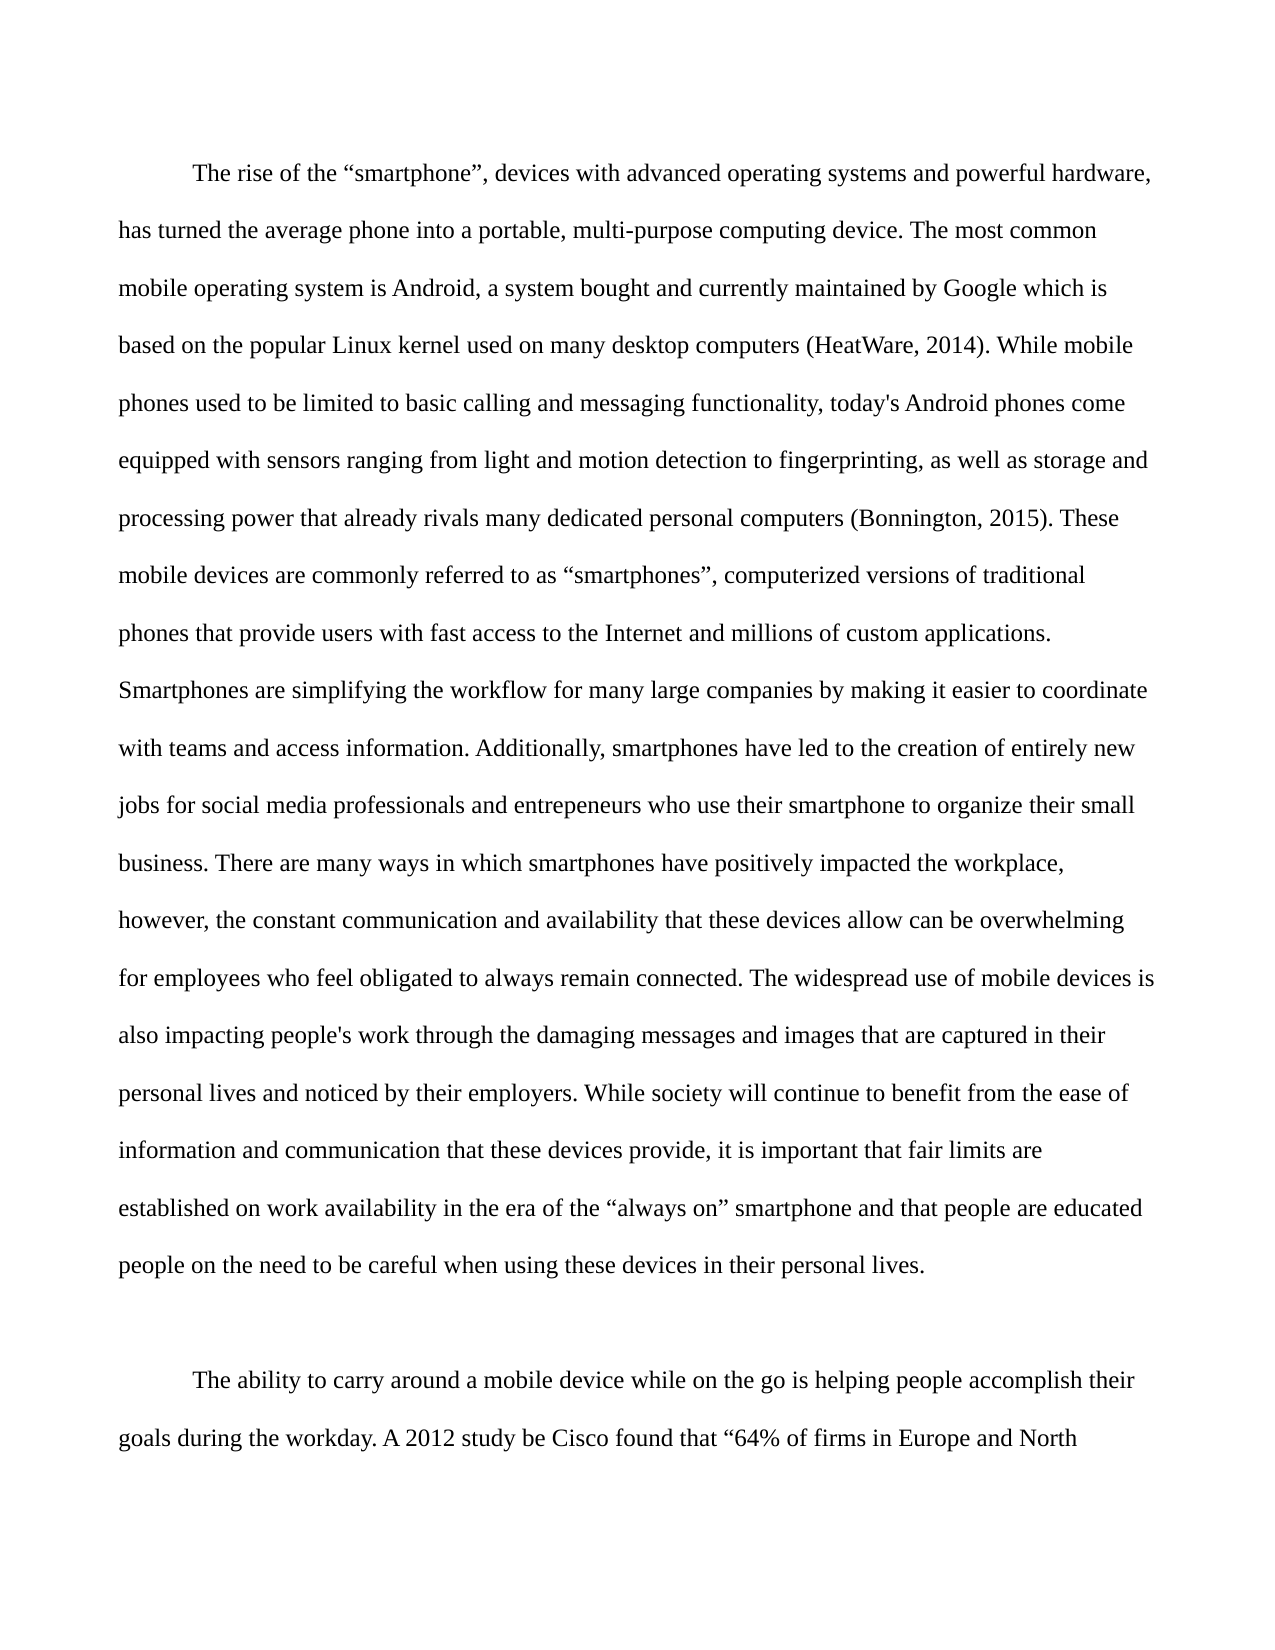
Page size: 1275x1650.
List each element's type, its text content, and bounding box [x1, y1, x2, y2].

text The ability to carry around a mobile device while on the go is helping people accomplish their goals during the workday. A 2012 study be Cisco found that “64% of firms in Europe and North [118, 1365, 1157, 1451]
text The rise of the “smartphone”, devices with advanced operating systems and powerful hardware, has turned the average phone into a portable, multi-purpose computing device. The most common mobile operating system is Android, a system bought and currently maintained by Google which is based on the popular Linux kernel used on many desktop computers (HeatWare, 2014). While mobile phones used to be limited to basic calling and messaging functionality, today's Android phones come equipped with sensors ranging from light and motion detection to fingerprinting, as well as storage and processing power that already rivals many dedicated personal computers (Bonnington, 2015). These mobile devices are commonly referred to as “smartphones”, computerized versions of traditional phones that provide users with fast access to the Internet and millions of custom applications. Smartphones are simplifying the workflow for many large companies by making it easier to coordinate with teams and access information. Additionally, smartphones have led to the creation of entirely new jobs for social media professionals and entrepeneurs who use their smartphone to organize their small business. There are many ways in which smartphones have positively impacted the workplace, however, the constant communication and availability that these devices allow can be overwhelming for employees who feel obligated to always remain connected. The widespread use of mobile devices is also impacting people's work through the damaging messages and images that are captured in their personal lives and noticed by their employers. While society will continue to benefit from the ease of information and communication that these devices provide, it is important that fair limits are established on work availability in the era of the “always on” smartphone and that people are educated people on the need to be careful when using these devices in their personal lives. [118, 158, 1157, 1279]
